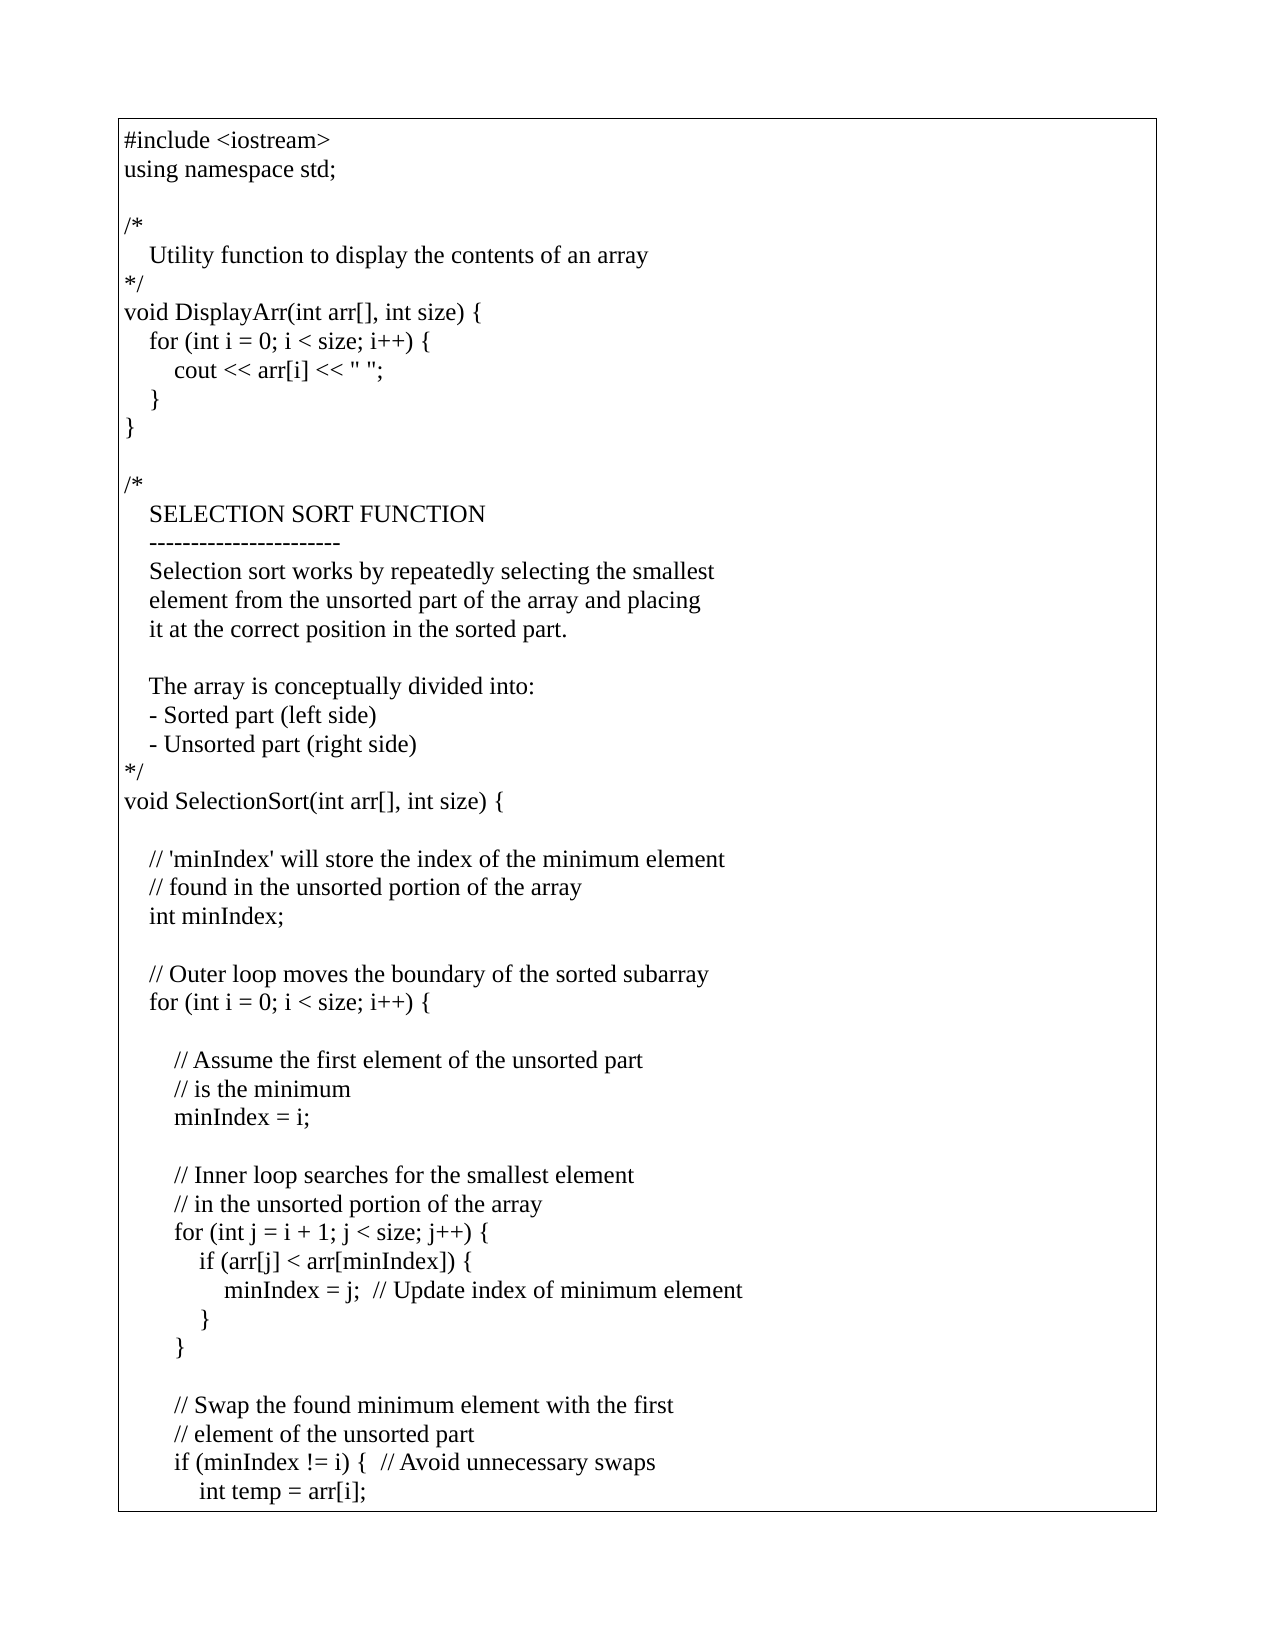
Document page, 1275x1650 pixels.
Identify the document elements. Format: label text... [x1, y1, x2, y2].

table_header #include <iostream> using namespace std; /* Utility function to display the contents of an array */ void DisplayArr(int arr[], int size) { for (int i = 0; i < size; i++) { cout << arr[i] << " "; } } /* SELECTION SORT FUNCTION ----------------------- Selection sort works by repeatedly selecting the smallest element from the unsorted part of the array and placing it at the correct position in the sorted part. The array is conceptually divided into: - Sorted part (left side) - Unsorted part (right side) */ void SelectionSort(int arr[], int size) { // 'minIndex' will store the index of the minimum element // found in the unsorted portion of the array int minIndex; // Outer loop moves the boundary of the sorted subarray for (int i = 0; i < size; i++) { // Assume the first element of the unsorted part // is the minimum minIndex = i; // Inner loop searches for the smallest element // in the unsorted portion of the array for (int j = i + 1; j < size; j++) { if (arr[j] < arr[minIndex]) { minIndex = j; // Update index of minimum element } } // Swap the found minimum element with the first // element of the unsorted part if (minIndex != i) { // Avoid unnecessary swaps int temp = arr[i]; [119, 119, 1156, 1511]
